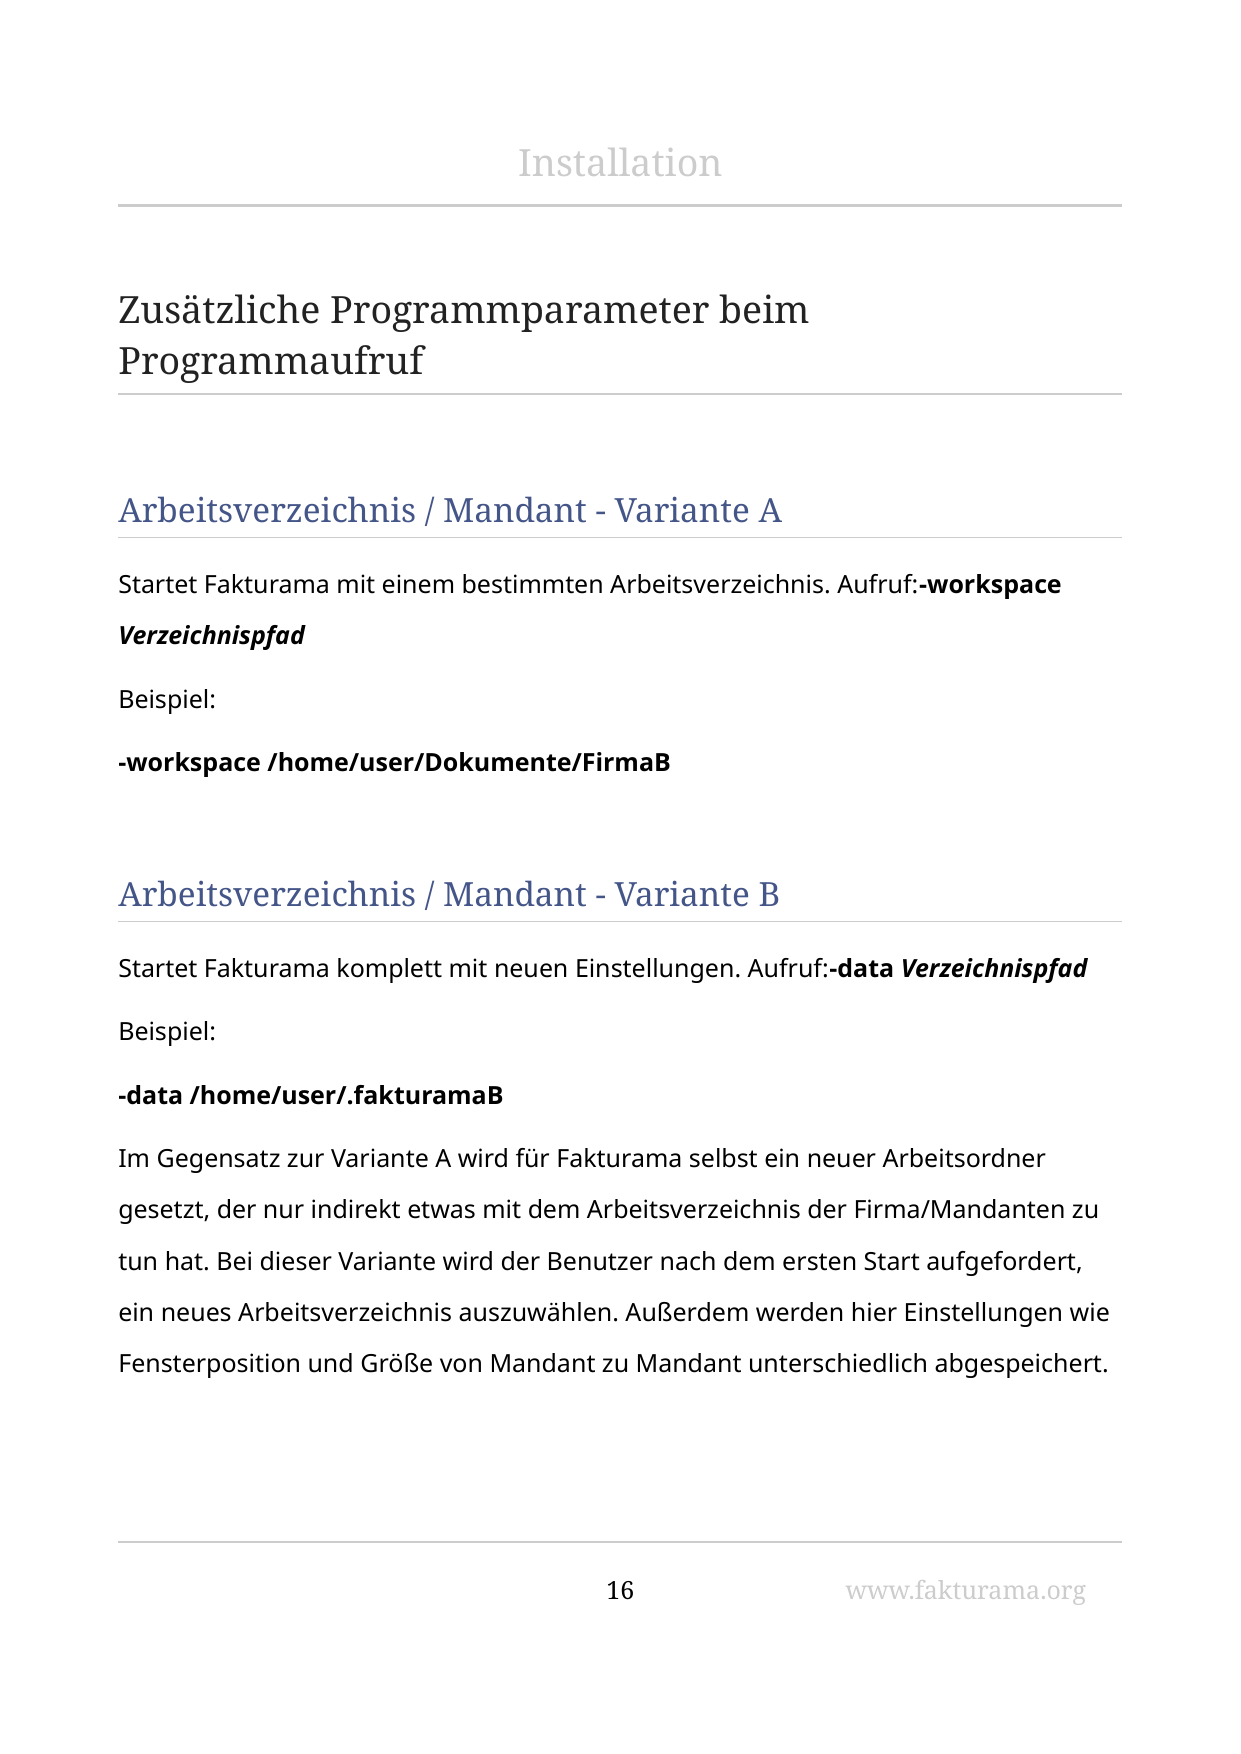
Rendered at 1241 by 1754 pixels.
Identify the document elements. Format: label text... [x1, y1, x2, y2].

text Beispiel: [118, 681, 1122, 715]
subtitle Arbeitsverzeichnis / Mandant - Variante A [118, 487, 1122, 537]
subtitle Arbeitsverzeichnis / Mandant - Variante B [118, 871, 1122, 921]
text Startet Fakturama mit einem bestimmten Arbeitsverzeichnis. Aufruf:-workspace Verzeichnispfad [118, 567, 1122, 652]
text Im Gegensatz zur Variante A wird für Fakturama selbst ein neuer Arbeitsordner gesetzt, der nur indirekt etwas mit dem Arbeitsverzeichnis der Firma/Mandanten zu tun hat. Bei dieser Variante wird der Benutzer nach dem ersten Start aufgefordert, ein neues Arbeitsverzeichnis auszuwählen. Außerdem werden hier Einstellungen wie Fensterposition und Größe von Mandant zu Mandant unterschiedlich abgespeichert. [118, 1141, 1122, 1379]
text Startet Fakturama komplett mit neuen Einstellungen. Aufruf:-data Verzeichnispfad [118, 951, 1122, 984]
text -workspace /home/user/Dokumente/FirmaB [118, 745, 1122, 779]
subtitle Zusätzliche Programmparameter beim Programmaufruf [118, 283, 1122, 393]
text -data /home/user/.fakturamaB [118, 1078, 1122, 1112]
text Beispiel: [118, 1014, 1122, 1048]
